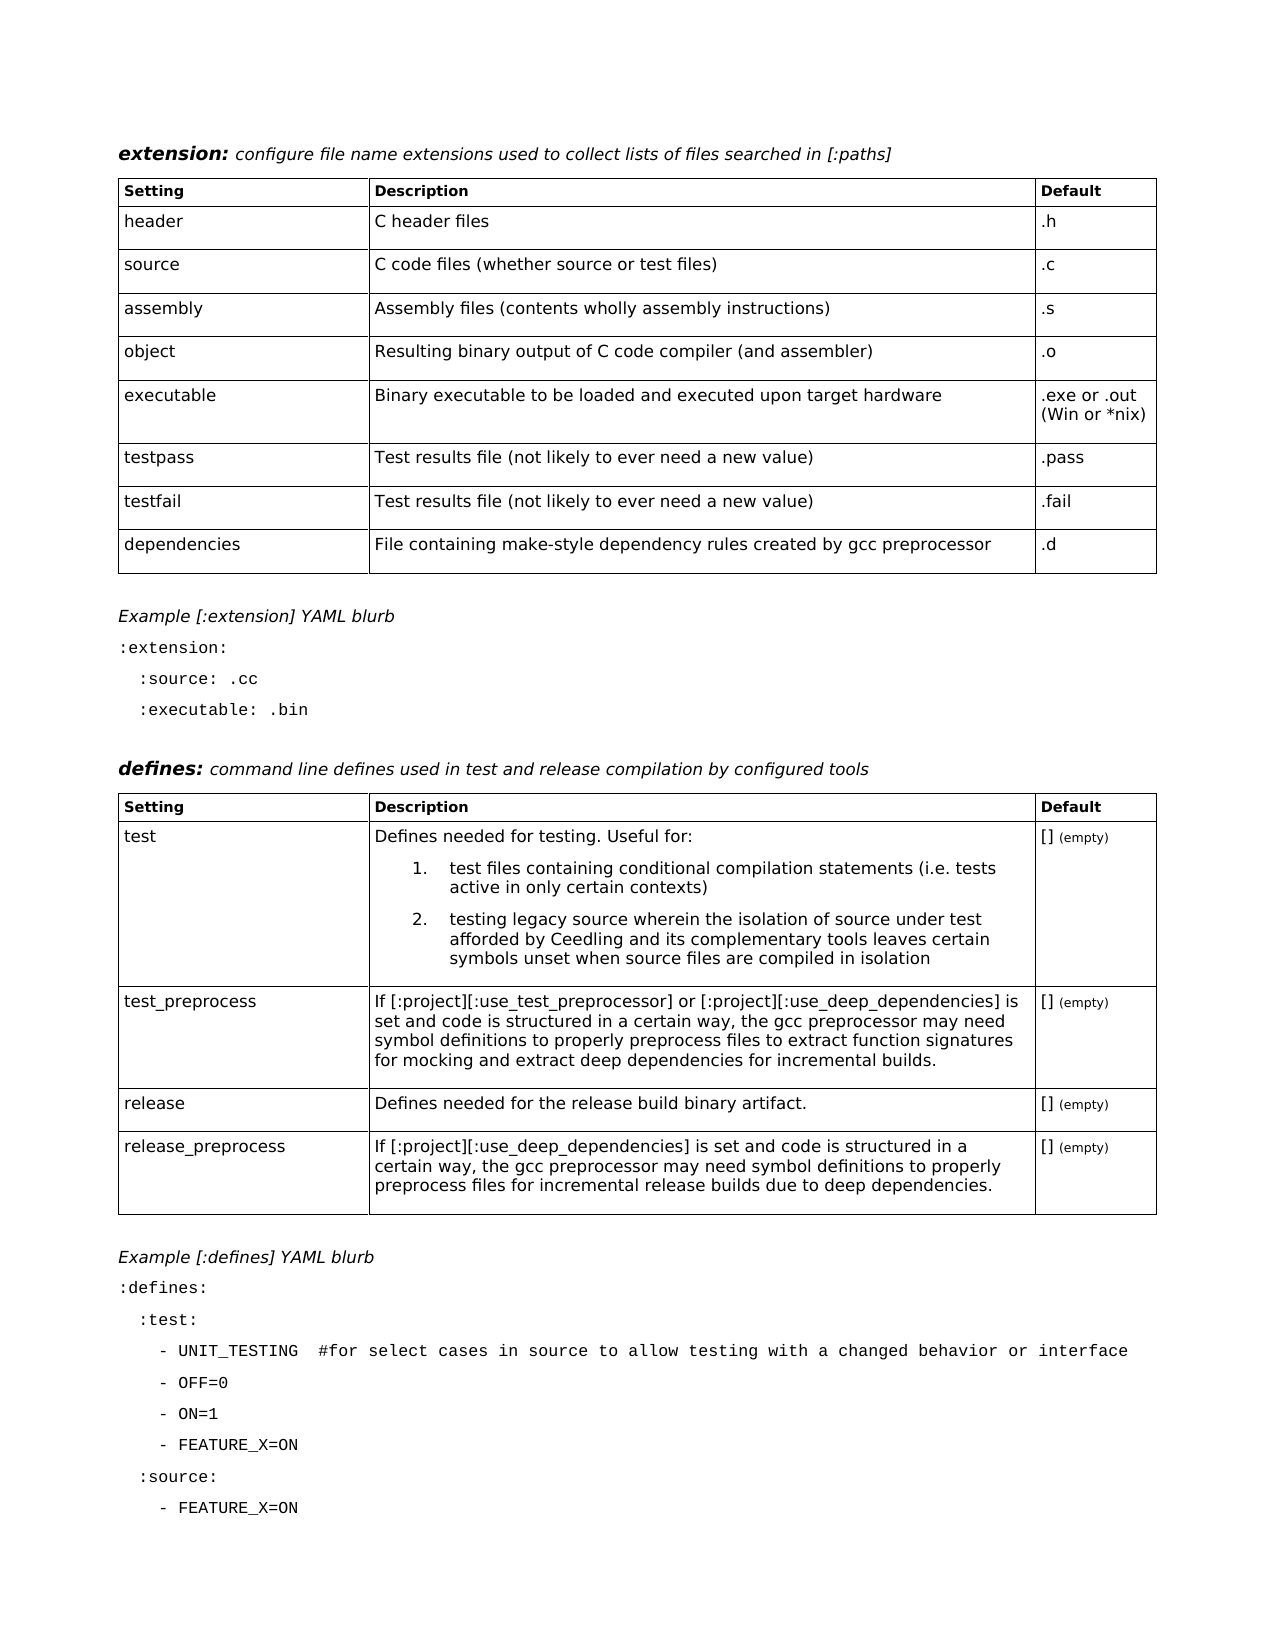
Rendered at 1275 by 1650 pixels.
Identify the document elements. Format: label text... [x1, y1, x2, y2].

table_cell test [119, 822, 368, 986]
table_cell .o [1036, 337, 1156, 380]
table_cell executable [119, 381, 368, 443]
table_cell [] (empty) [1036, 822, 1156, 986]
table_cell Binary executable to be loaded and executed upon target hardware [370, 381, 1035, 443]
table_cell testpass [119, 444, 368, 486]
table_cell header [119, 207, 368, 249]
table_header Setting [119, 794, 368, 821]
text - UNIT_TESTING #for select cases in source to allow testing with a changed behavior or interface [118, 1343, 1157, 1362]
table_cell source [119, 250, 368, 293]
table_cell .d [1036, 530, 1156, 573]
table_cell assembly [119, 294, 368, 336]
table_cell Assembly files (contents wholly assembly instructions) [370, 294, 1035, 336]
table_cell C code files (whether source or test files) [370, 250, 1035, 293]
table_cell If [:project][:use_test_preprocessor] or [:project][:use_deep_dependencies] is set and code is structured in a certain way, the gcc preprocessor may need symbol definitions to properly preprocess files to extract function signatures for mocking and extract deep dependencies for incremental builds. [370, 987, 1035, 1088]
text :defines: [118, 1280, 1157, 1299]
text - FEATURE_X=ON [118, 1437, 1157, 1456]
text Example [:extension] YAML blurb [118, 607, 1157, 627]
table_cell C header files [370, 207, 1035, 249]
text :extension: [118, 639, 1157, 658]
table_header Description [370, 794, 1035, 821]
table_cell Test results file (not likely to ever need a new value) [370, 487, 1035, 529]
subtitle extension: configure file name extensions used to collect lists of files searched in [:paths] [118, 143, 1157, 165]
table_header Default [1036, 794, 1156, 821]
table_cell .h [1036, 207, 1156, 249]
text :executable: .bin [118, 702, 1157, 721]
table_cell Test results file (not likely to ever need a new value) [370, 444, 1035, 486]
table_cell [] (empty) [1036, 1089, 1156, 1131]
table_cell [] (empty) [1036, 1132, 1156, 1214]
table_cell .c [1036, 250, 1156, 293]
text - FEATURE_X=ON [118, 1499, 1157, 1518]
table_cell release_preprocess [119, 1132, 368, 1214]
table_cell testfail [119, 487, 368, 529]
text :source: .cc [118, 671, 1157, 689]
text - OFF=0 [118, 1374, 1157, 1393]
table_header Description [370, 179, 1035, 206]
subtitle defines: command line defines used in test and release compilation by configured tools [118, 758, 1157, 780]
table_cell object [119, 337, 368, 380]
table_cell .pass [1036, 444, 1156, 486]
table_header Default [1036, 179, 1156, 206]
text :source: [118, 1468, 1157, 1487]
table_cell [] (empty) [1036, 987, 1156, 1088]
table_cell .fail [1036, 487, 1156, 529]
text :test: [118, 1311, 1157, 1330]
table_cell Resulting binary output of C code compiler (and assembler) [370, 337, 1035, 380]
table_cell test_preprocess [119, 987, 368, 1088]
table_cell If [:project][:use_deep_dependencies] is set and code is structured in a certain way, the gcc preprocessor may need symbol definitions to properly preprocess files for incremental release builds due to deep dependencies. [370, 1132, 1035, 1214]
text Example [:defines] YAML blurb [118, 1248, 1157, 1268]
table_cell .exe or .out (Win or *nix) [1036, 381, 1156, 443]
table_cell File containing make-style dependency rules created by gcc preprocessor [370, 530, 1035, 573]
table_cell Defines needed for the release build binary artifact. [370, 1089, 1035, 1131]
table_cell release [119, 1089, 368, 1131]
text - ON=1 [118, 1406, 1157, 1424]
table_cell .s [1036, 294, 1156, 336]
table_header Setting [119, 179, 368, 206]
table_cell Defines needed for testing. Useful for: test files containing conditional compilation statements (i.e. tests active in only certain contexts) testing legacy source wherein the isolation of source under test afforded by Ceedling and its complementary tools leaves certain symbols unset when source files are compiled in isolation [370, 822, 1035, 986]
table_cell dependencies [119, 530, 368, 573]
